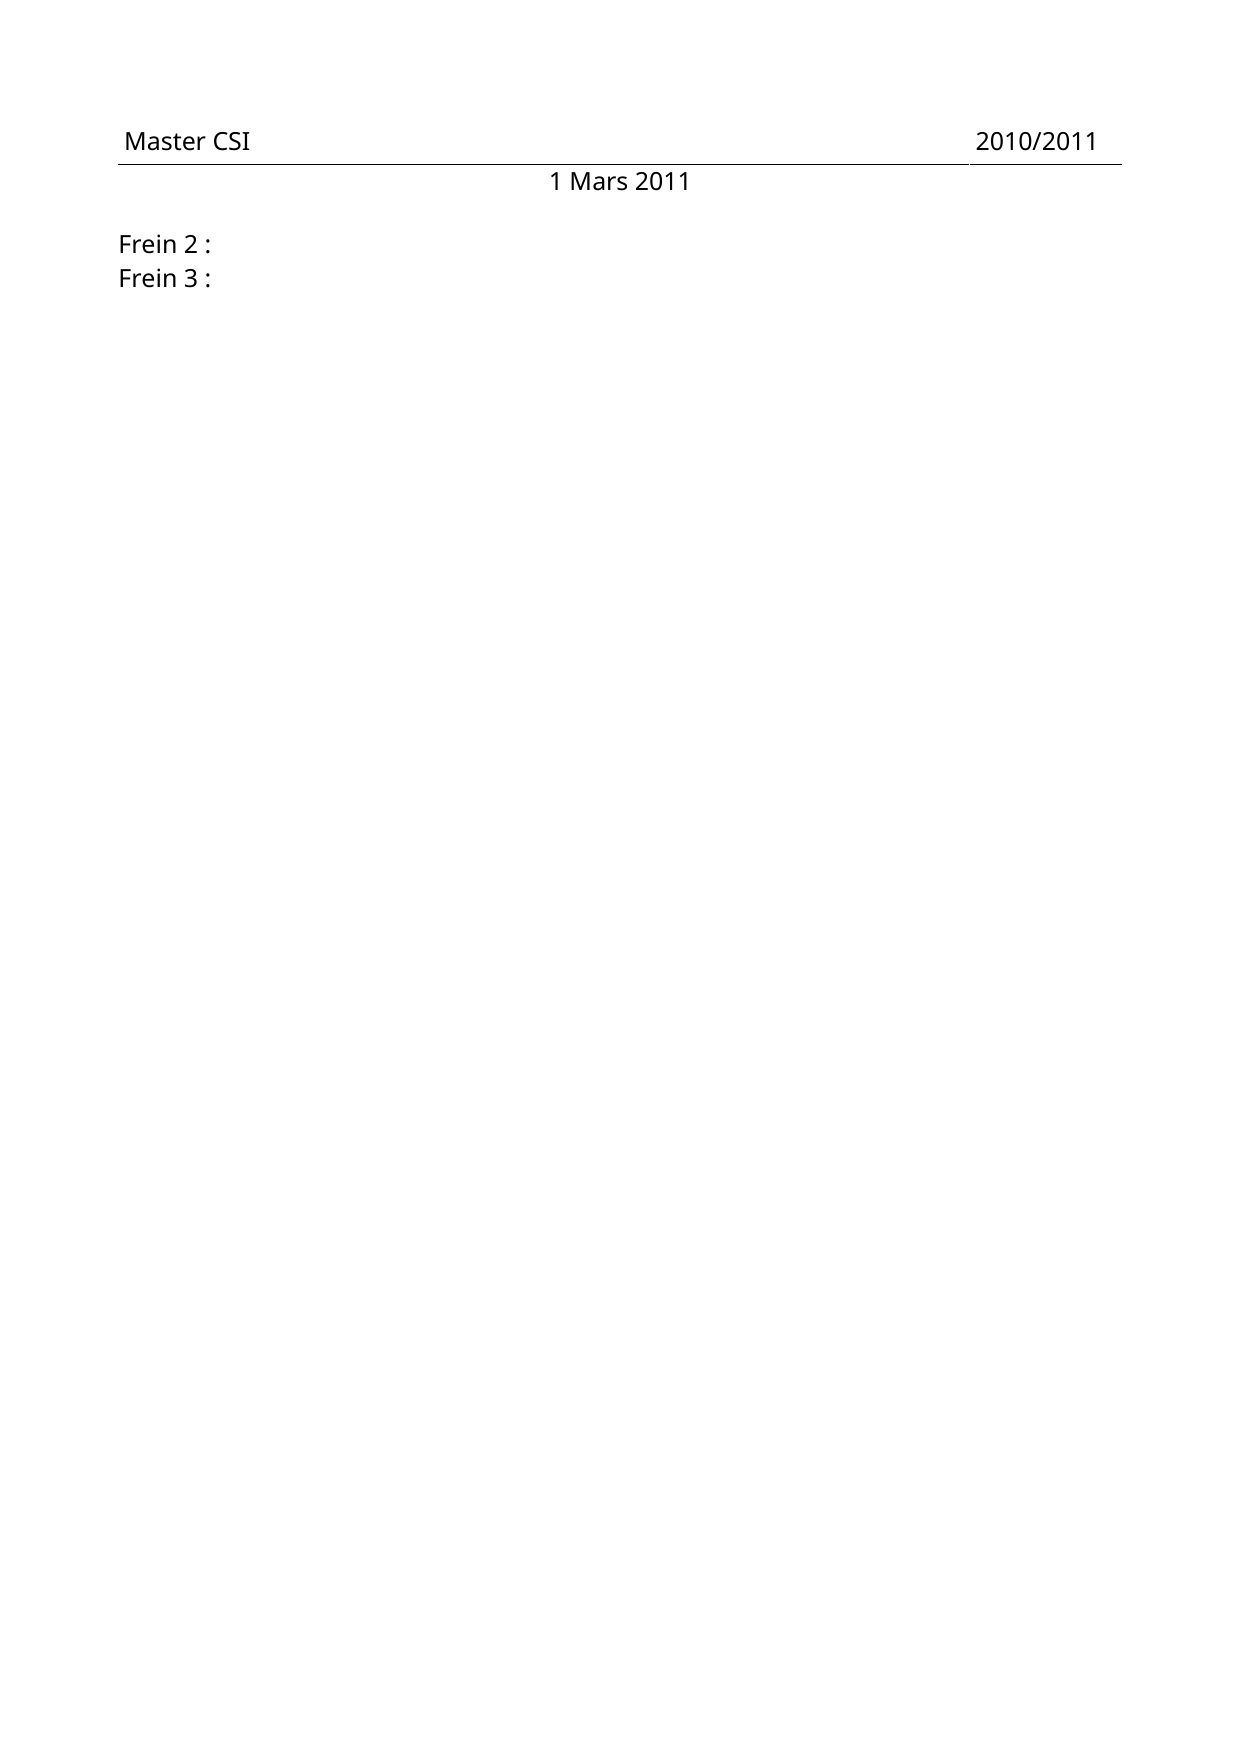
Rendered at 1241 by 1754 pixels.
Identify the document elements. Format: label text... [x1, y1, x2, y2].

text Frein 2 : Frein 3 : [118, 227, 1122, 329]
